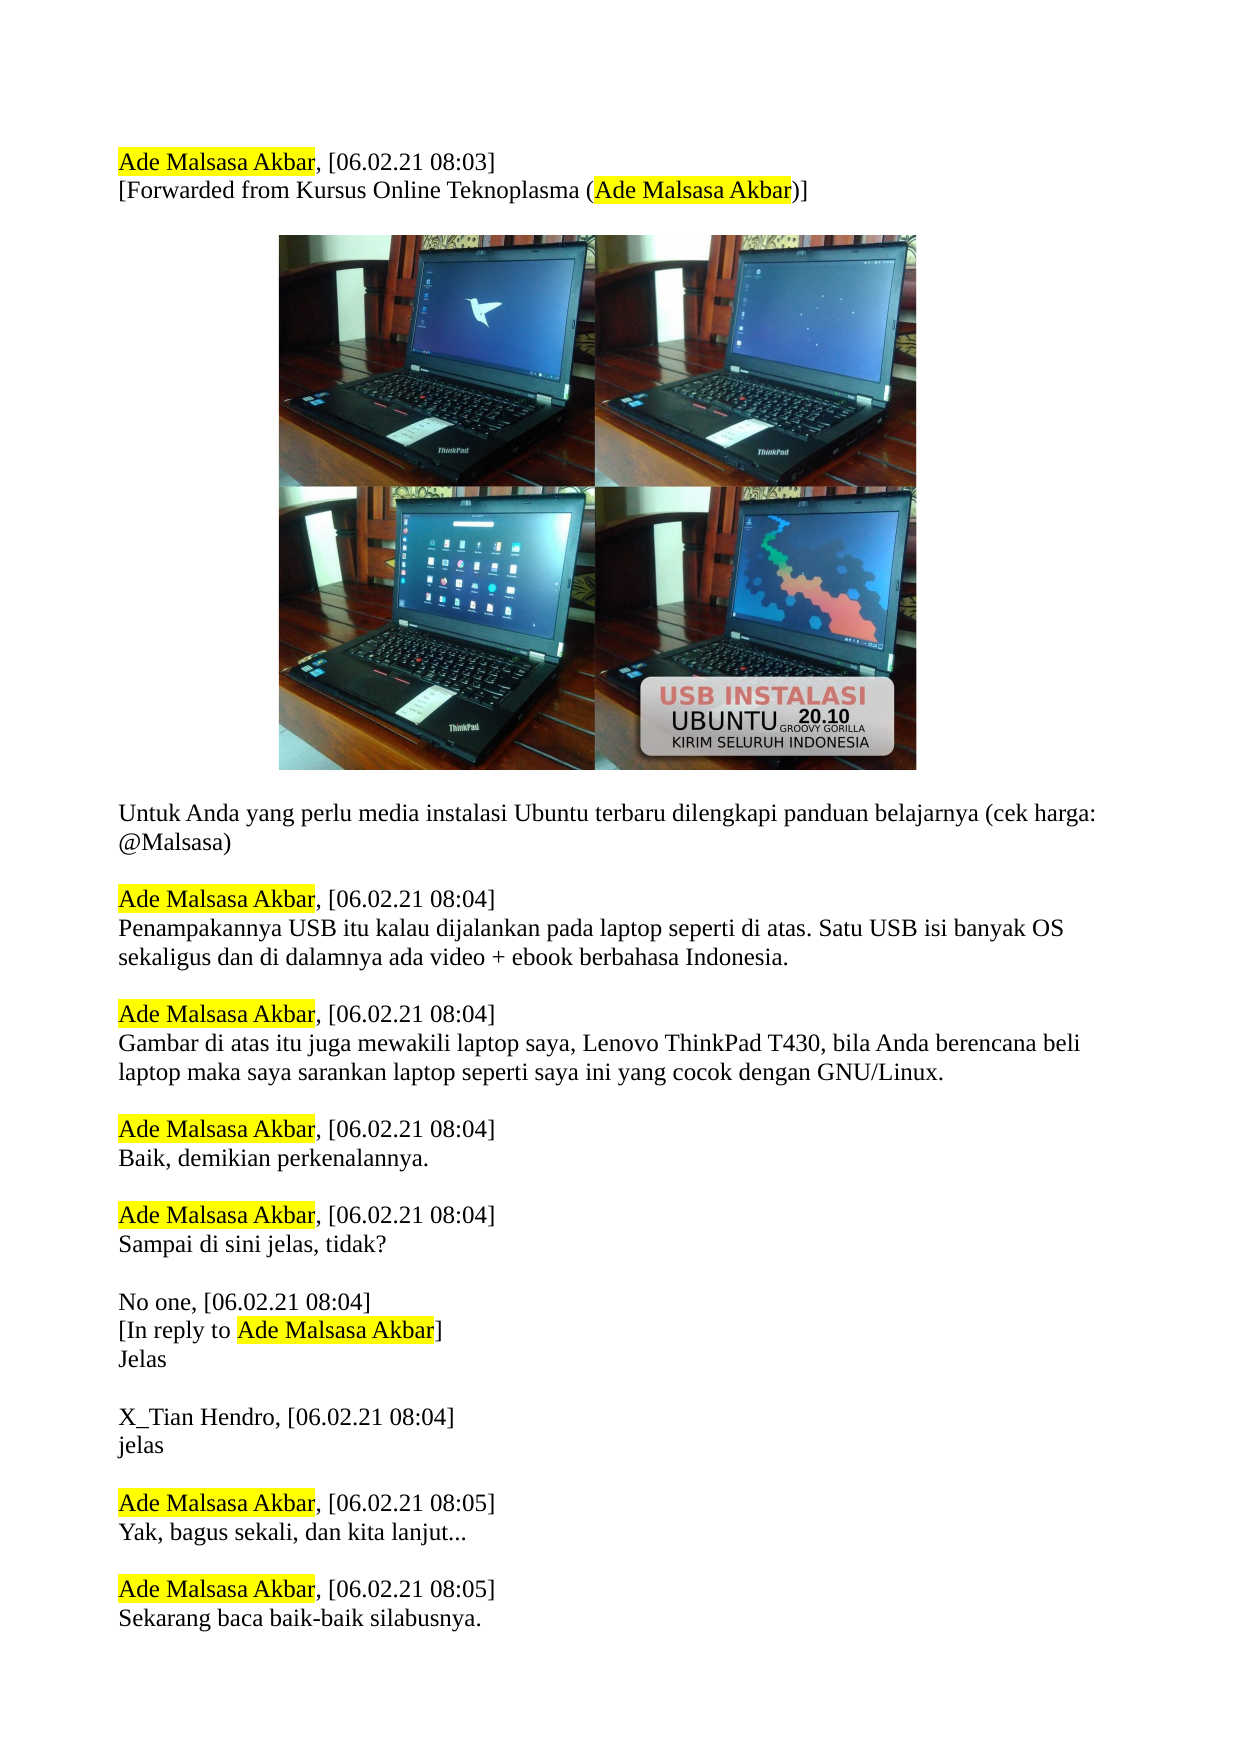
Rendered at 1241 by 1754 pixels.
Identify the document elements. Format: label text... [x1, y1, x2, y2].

text Jelas [118, 1344, 1122, 1373]
text Yak, bagus sekali, dan kita lanjut... [118, 1517, 1122, 1546]
text Ade Malsasa Akbar, [06.02.21 08:04] [118, 884, 1122, 913]
text No one, [06.02.21 08:04] [118, 1287, 1122, 1316]
text Untuk Anda yang perlu media instalasi Ubuntu terbaru dilengkapi panduan belajarnya (cek harga: @Malsasa) [118, 798, 1122, 856]
text Sekarang baca baik-baik silabusnya. [118, 1603, 1122, 1632]
text [In reply to Ade Malsasa Akbar] [118, 1316, 1122, 1344]
text Ade Malsasa Akbar, [06.02.21 08:03] [118, 147, 1122, 176]
text jelas [118, 1431, 1122, 1459]
text Ade Malsasa Akbar, [06.02.21 08:05] [118, 1488, 1122, 1517]
text Sampai di sini jelas, tidak? [118, 1229, 1122, 1258]
text Ade Malsasa Akbar, [06.02.21 08:04] [118, 1114, 1122, 1143]
picture [278, 235, 917, 770]
text Penampakannya USB itu kalau dijalankan pada laptop seperti di atas. Satu USB isi banyak OS sekaligus dan di dalamnya ada video + ebook berbahasa Indonesia. [118, 913, 1122, 971]
text Gambar di atas itu juga mewakili laptop saya, Lenovo ThinkPad T430, bila Anda berencana beli laptop maka saya sarankan laptop seperti saya ini yang cocok dengan GNU/Linux. [118, 1028, 1122, 1086]
text Ade Malsasa Akbar, [06.02.21 08:04] [118, 999, 1122, 1028]
text Ade Malsasa Akbar, [06.02.21 08:05] [118, 1574, 1122, 1603]
text [Forwarded from Kursus Online Teknoplasma (Ade Malsasa Akbar)] [118, 176, 1122, 204]
text Ade Malsasa Akbar, [06.02.21 08:04] [118, 1201, 1122, 1229]
text X_Tian Hendro, [06.02.21 08:04] [118, 1402, 1122, 1431]
text Baik, demikian perkenalannya. [118, 1143, 1122, 1172]
